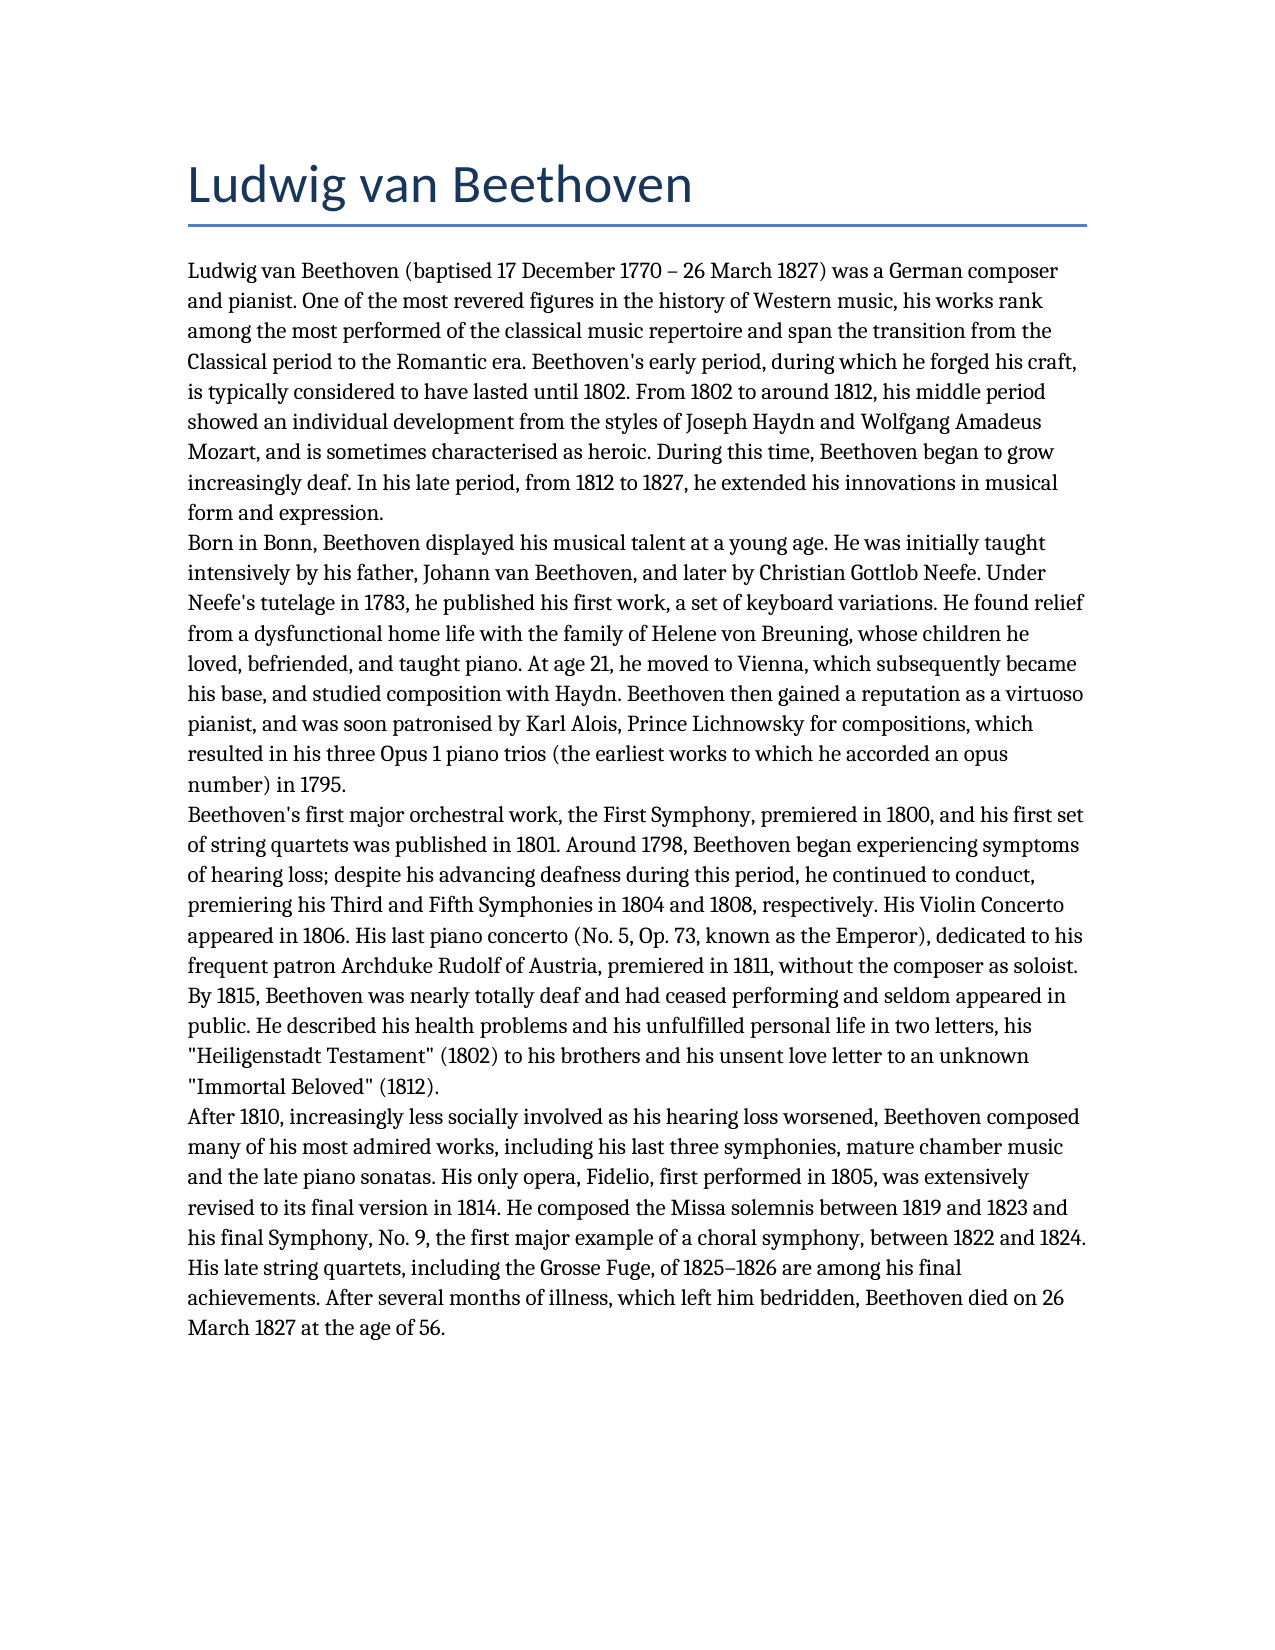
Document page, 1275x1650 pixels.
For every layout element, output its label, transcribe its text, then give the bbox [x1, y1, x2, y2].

text Ludwig van Beethoven (baptised 17 December 1770 – 26 March 1827) was a German composer and pianist. One of the most revered figures in the history of Western music, his works rank among the most performed of the classical music repertoire and span the transition from the Classical period to the Romantic era. Beethoven's early period, during which he forged his craft, is typically considered to have lasted until 1802. From 1802 to around 1812, his middle period showed an individual development from the styles of Joseph Haydn and Wolfgang Amadeus Mozart, and is sometimes characterised as heroic. During this time, Beethoven began to grow increasingly deaf. In his late period, from 1812 to 1827, he extended his innovations in musical form and expression. Born in Bonn, Beethoven displayed his musical talent at a young age. He was initially taught intensively by his father, Johann van Beethoven, and later by Christian Gottlob Neefe. Under Neefe's tutelage in 1783, he published his first work, a set of keyboard variations. He found relief from a dysfunctional home life with the family of Helene von Breuning, whose children he loved, befriended, and taught piano. At age 21, he moved to Vienna, which subsequently became his base, and studied composition with Haydn. Beethoven then gained a reputation as a virtuoso pianist, and was soon patronised by Karl Alois, Prince Lichnowsky for compositions, which resulted in his three Opus 1 piano trios (the earliest works to which he accorded an opus number) in 1795. Beethoven's first major orchestral work, the First Symphony, premiered in 1800, and his first set of string quartets was published in 1801. Around 1798, Beethoven began experiencing symptoms of hearing loss; despite his advancing deafness during this period, he continued to conduct, premiering his Third and Fifth Symphonies in 1804 and 1808, respectively. His Violin Concerto appeared in 1806. His last piano concerto (No. 5, Op. 73, known as the Emperor), dedicated to his frequent patron Archduke Rudolf of Austria, premiered in 1811, without the composer as soloist. By 1815, Beethoven was nearly totally deaf and had ceased performing and seldom appeared in public. He described his health problems and his unfulfilled personal life in two letters, his "Heiligenstadt Testament" (1802) to his brothers and his unsent love letter to an unknown "Immortal Beloved" (1812). After 1810, increasingly less socially involved as his hearing loss worsened, Beethoven composed many of his most admired works, including his last three symphonies, mature chamber music and the late piano sonatas. His only opera, Fidelio, first performed in 1805, was extensively revised to its final version in 1814. He composed the Missa solemnis between 1819 and 1823 and his final Symphony, No. 9, the first major example of a choral symphony, between 1822 and 1824. His late string quartets, including the Grosse Fuge, of 1825–1826 are among his final achievements. After several months of illness, which left him bedridden, Beethoven died on 26 March 1827 at the age of 56. [187, 258, 1087, 1341]
title Ludwig van Beethoven [187, 150, 1087, 227]
